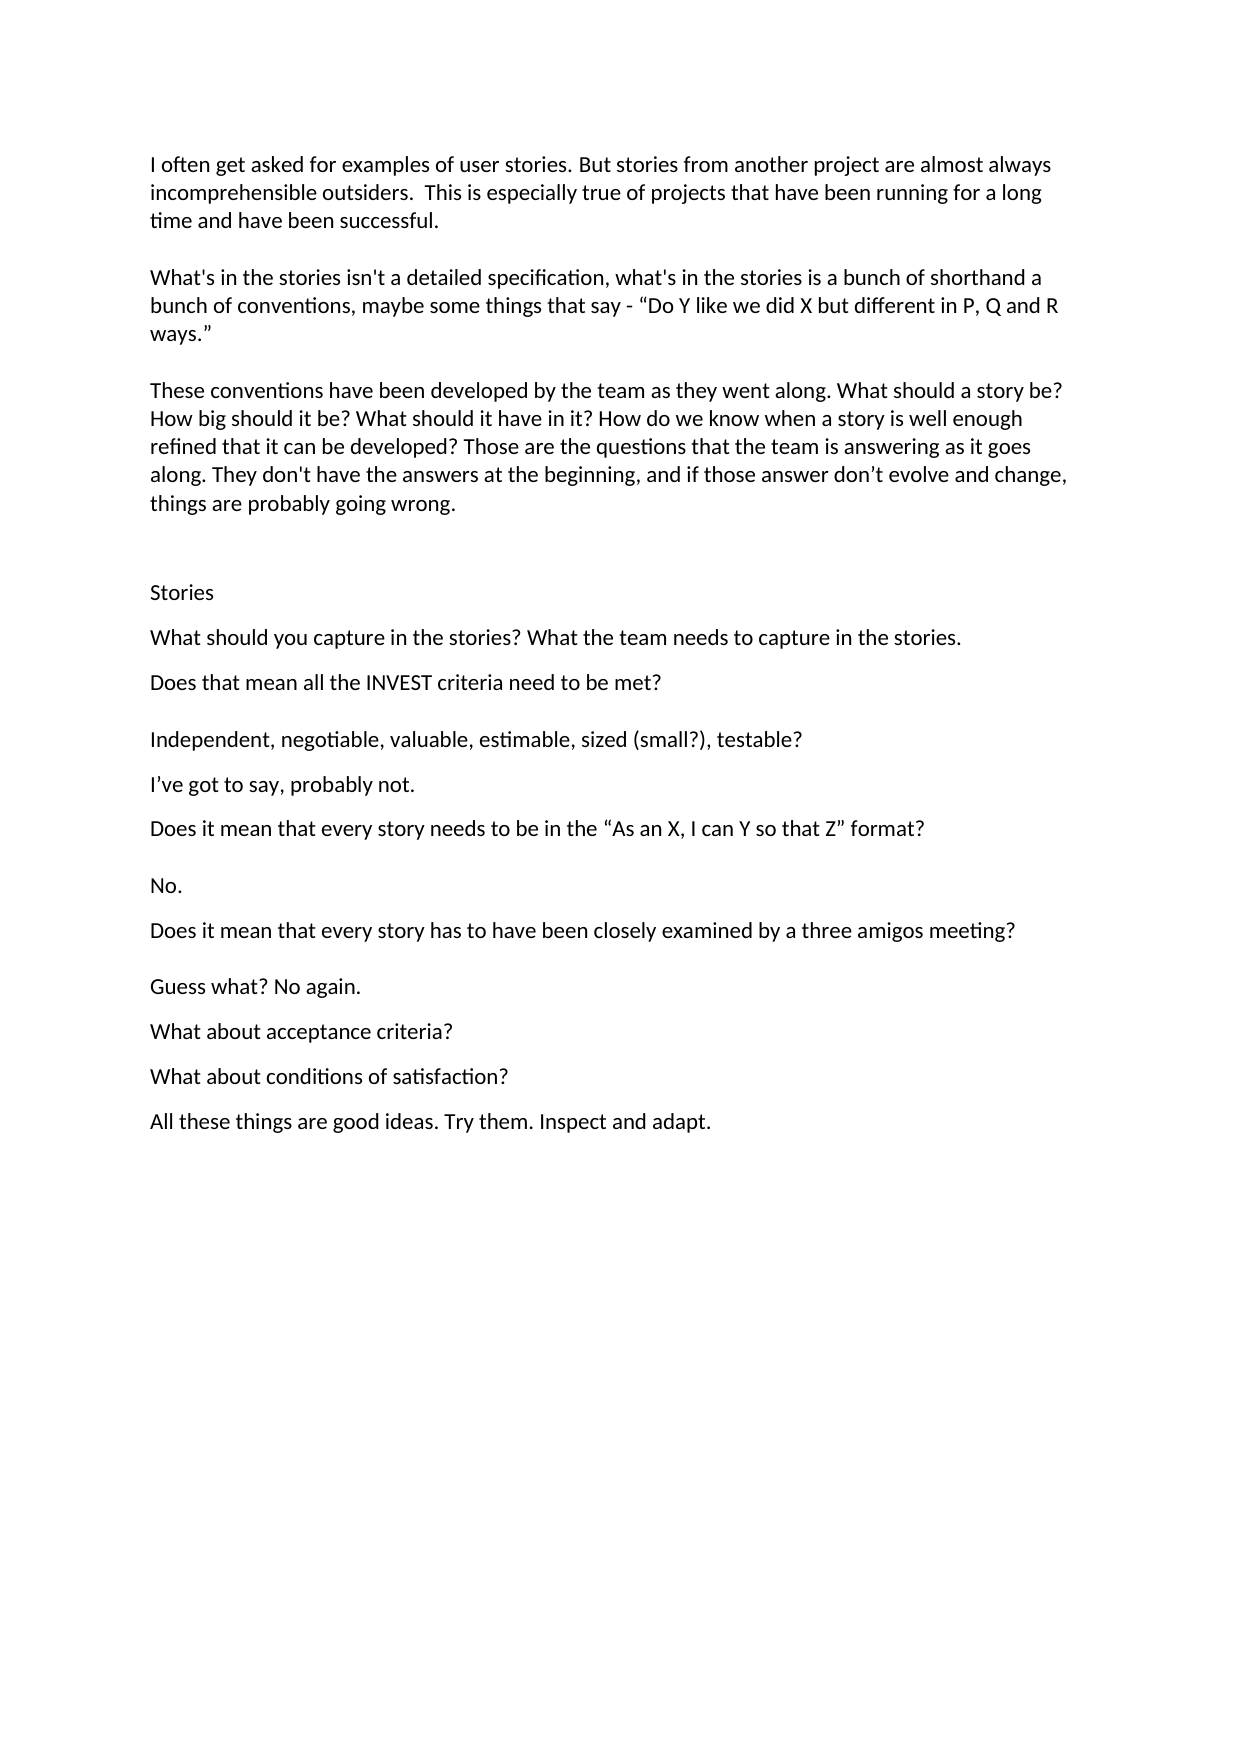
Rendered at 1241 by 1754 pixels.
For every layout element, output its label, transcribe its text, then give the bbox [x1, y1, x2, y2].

text What about conditions of satisfaction? [150, 1062, 1090, 1090]
text Stories [150, 578, 1090, 607]
text All these things are good ideas. Try them. Inspect and adapt. [150, 1107, 1090, 1135]
text Does that mean all the INVEST criteria need to be met? Independent, negotiable, valuable, estimable, sized (small?), testable? [150, 668, 1090, 753]
text I often get asked for examples of user stories. Βut stories from another project are almost always incomprehensible outsiders. This is especially true of projects that have been running for a long time and have been successful. What's in the stories isn't a detailed specification, what's in the stories is a bunch of shorthand a bunch of conventions, maybe some things that say - “Do Y like we did X but different in P, Q and R ways.” These conventions have been developed by the team as they went along. What should a story be? How big should it be? What should it have in it? How do we know when a story is well enough refined that it can be developed? Those are the questions that the team is answering as it goes along. They don't have the answers at the beginning, and if those answer don’t evolve and change, things are probably going wrong. [150, 150, 1090, 517]
text What about acceptance criteria? [150, 1017, 1090, 1045]
text Does it mean that every story needs to be in the “As an X, I can Y so that Z” format? No. [150, 814, 1090, 899]
text I’ve got to say, probably not. [150, 770, 1090, 798]
text Does it mean that every story has to have been closely examined by a three amigos meeting? Guess what? No again. [150, 916, 1090, 1000]
text What should you capture in the stories? What the team needs to capture in the stories. [150, 623, 1090, 651]
